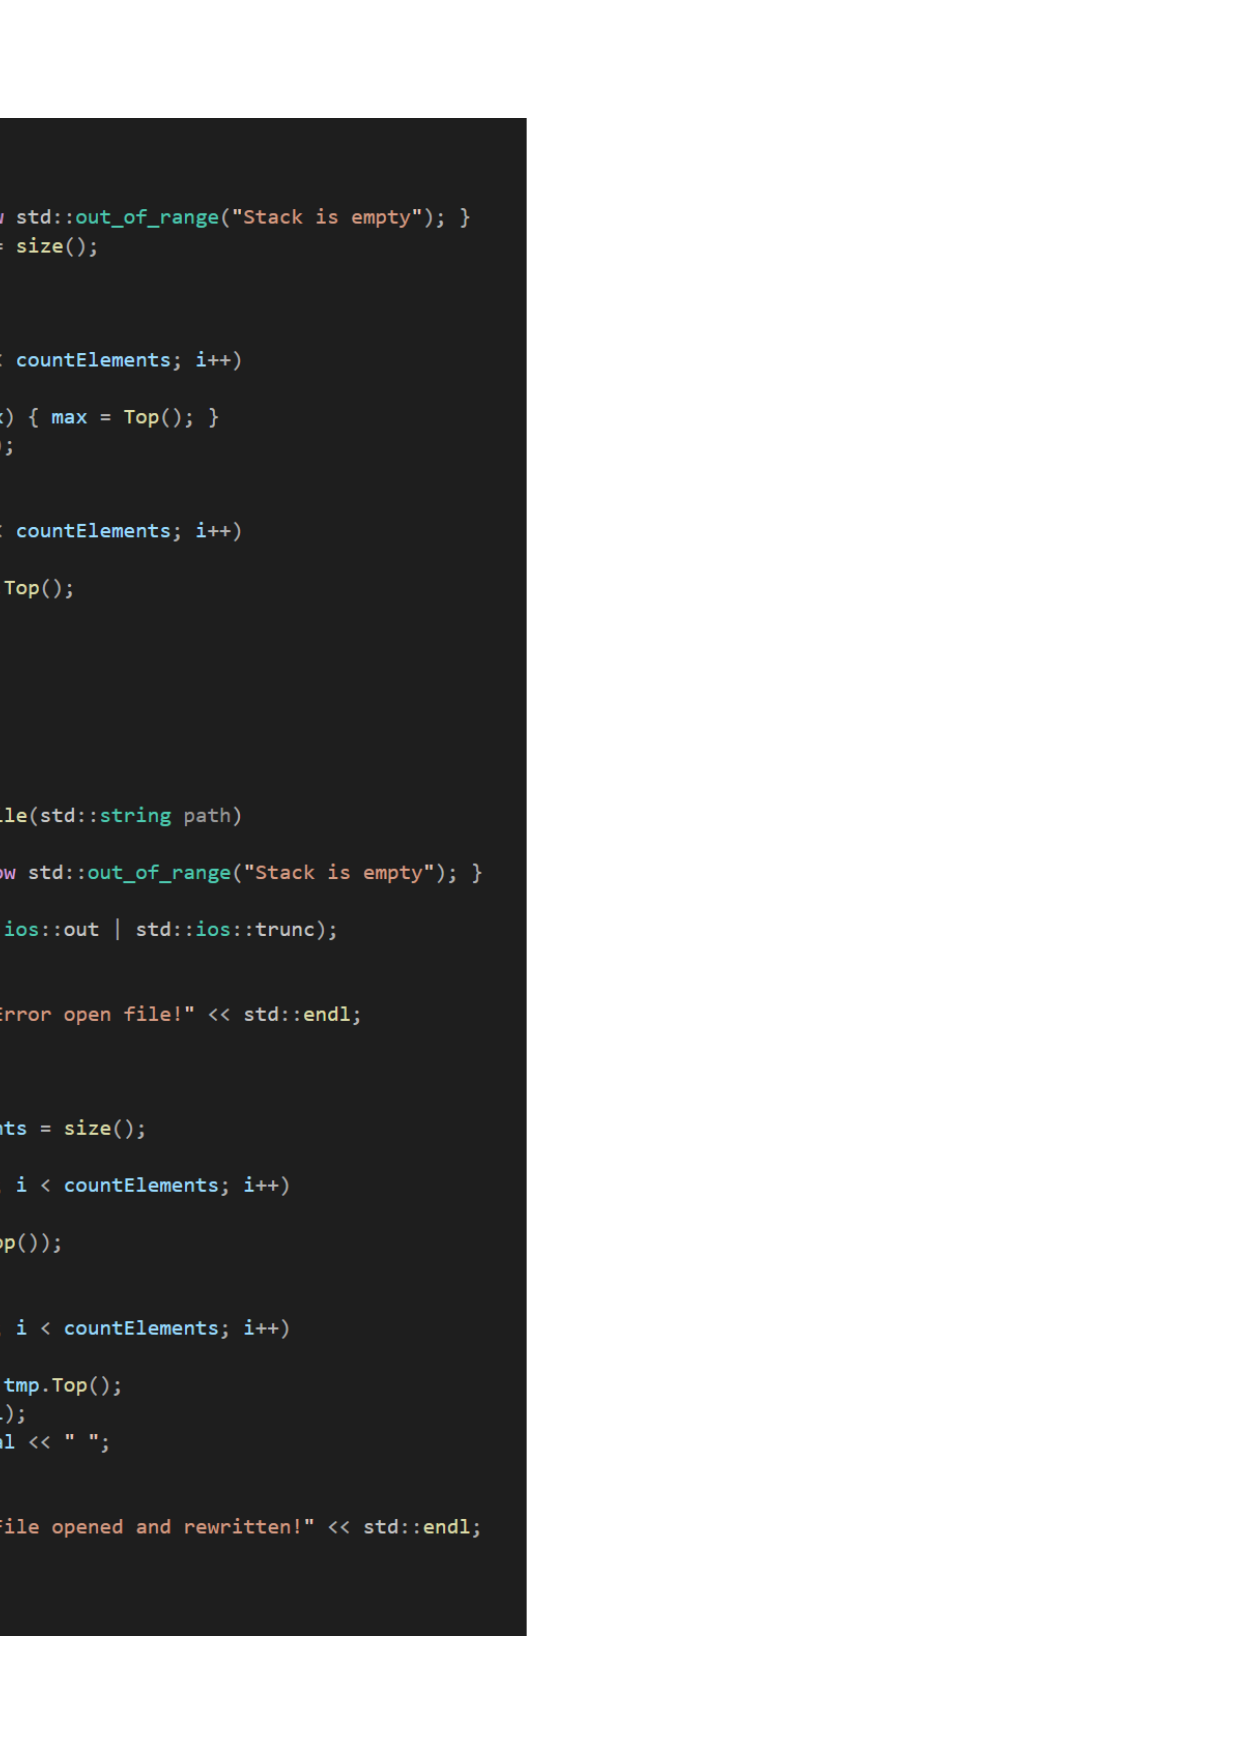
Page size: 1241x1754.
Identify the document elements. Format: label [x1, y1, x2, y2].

picture [0, 118, 527, 1636]
